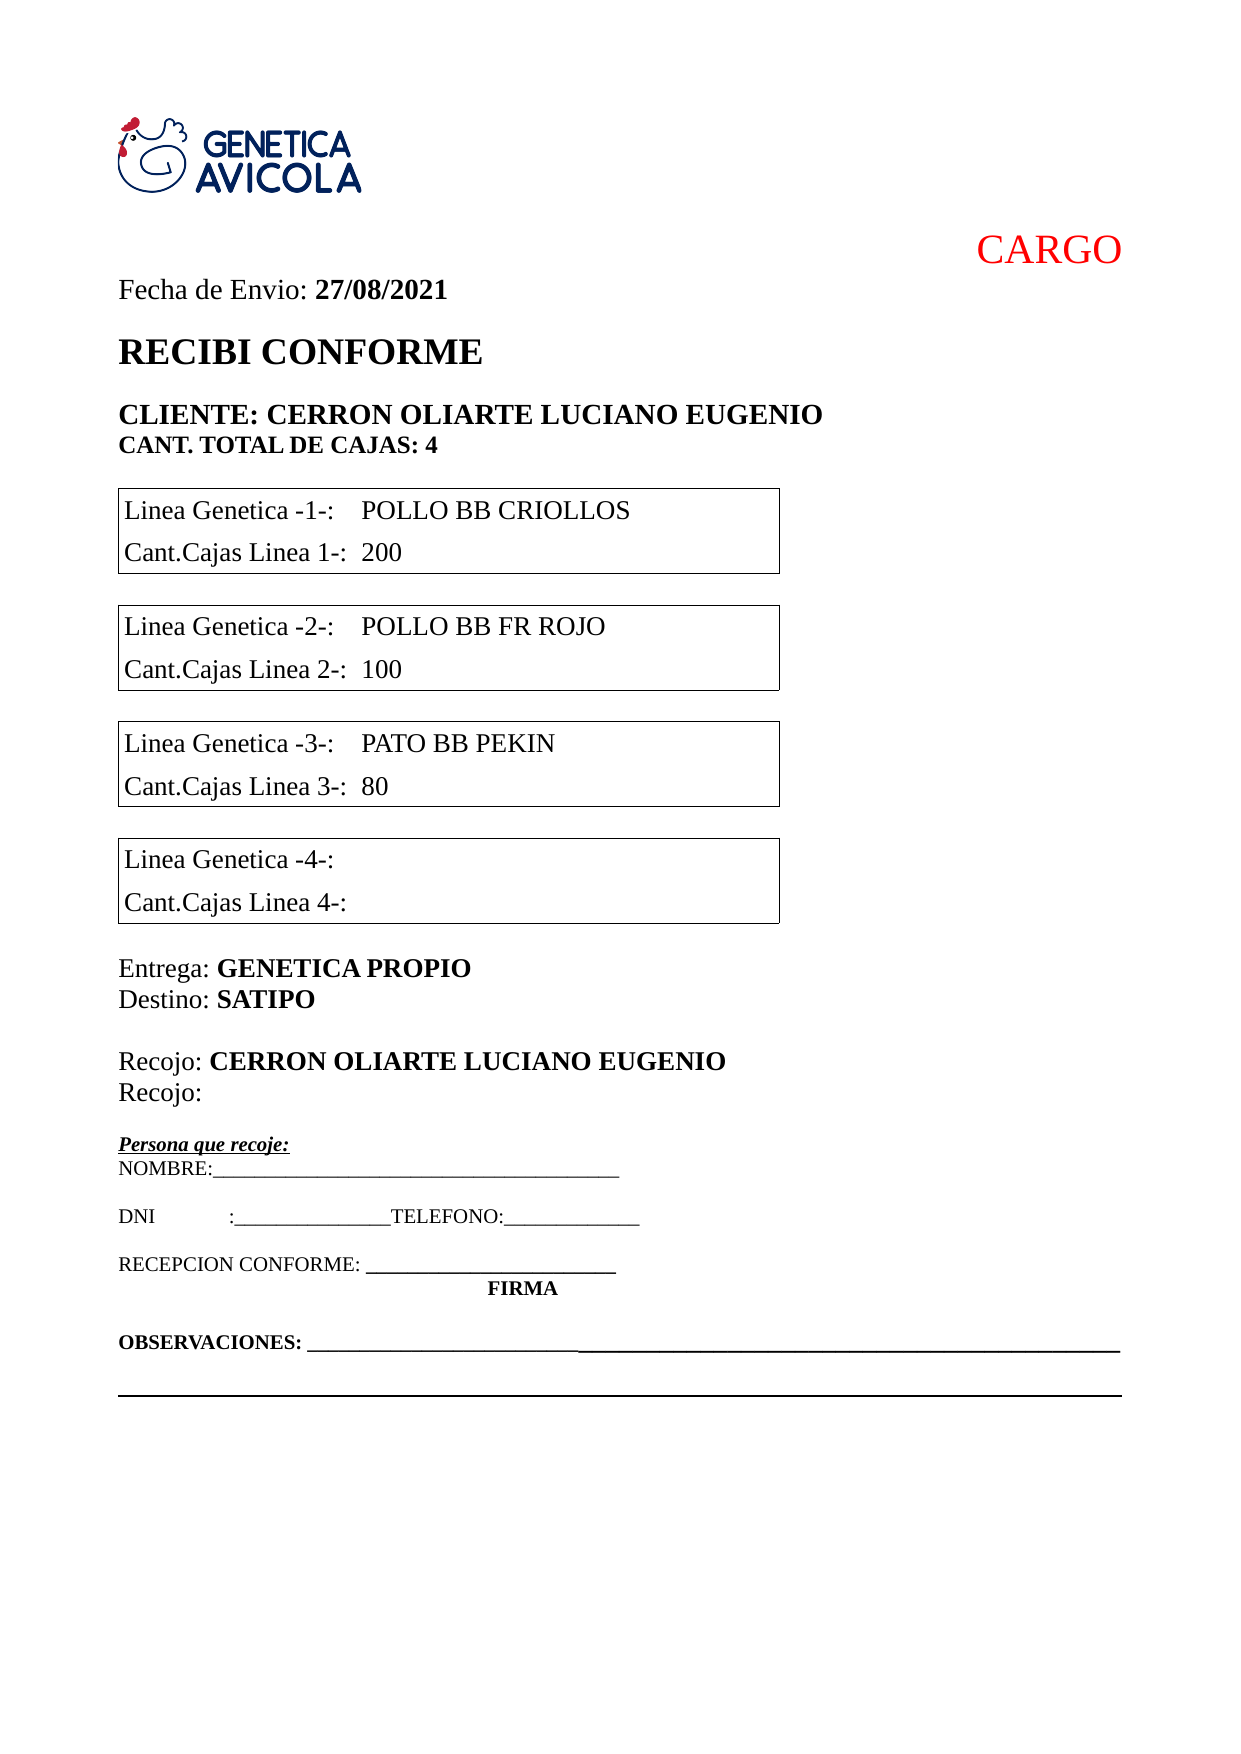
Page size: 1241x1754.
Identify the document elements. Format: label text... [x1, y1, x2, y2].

table_cell [356, 839, 779, 880]
picture [117, 117, 362, 193]
text Recojo: CERRON OLIARTE LUCIANO EUGENIO [118, 1045, 1122, 1076]
table_cell Cant.Cajas Linea 1-: [119, 531, 356, 573]
table_cell Linea Genetica -2-: [119, 606, 356, 647]
text OBSERVACIONES: __________________________________________________________________ [118, 1324, 1122, 1355]
text NOMBRE:_______________________________________ [118, 1156, 1122, 1180]
text Persona que recoje: [118, 1132, 1122, 1156]
table_cell [118, 807, 356, 838]
table_cell [118, 574, 356, 604]
table_cell Linea Genetica -4-: [119, 839, 356, 880]
table_cell [356, 880, 779, 923]
text Entrega: GENETICA PROPIO [118, 952, 1122, 983]
table_cell PATO BB PEKIN [356, 722, 779, 764]
table_cell [356, 691, 779, 721]
text Fecha de Envio: 27/08/2021 [118, 272, 1122, 306]
table_cell 100 [356, 647, 779, 690]
text CANT. TOTAL DE CAJAS: 4 [118, 431, 1122, 459]
table_cell POLLO BB FR ROJO [356, 606, 779, 647]
table_header POLLO BB CRIOLLOS [356, 489, 779, 531]
table_cell Cant.Cajas Linea 3-: [119, 764, 356, 806]
table_cell Linea Genetica -3-: [119, 722, 356, 764]
table_cell [356, 574, 779, 604]
table_cell [356, 807, 779, 838]
text RECIBI CONFORME [118, 330, 1122, 373]
text Destino: SATIPO [118, 983, 1122, 1014]
text Recojo: [118, 1076, 1122, 1108]
text CLIENTE: CERRON OLIARTE LUCIANO EUGENIO [118, 397, 1122, 431]
text FIRMA [118, 1276, 1122, 1300]
table_cell 80 [356, 764, 779, 806]
text CARGO [118, 224, 1122, 272]
text RECEPCION CONFORME: ________________________ [118, 1252, 1122, 1276]
table_header Linea Genetica -1-: [119, 489, 356, 531]
table_cell [118, 691, 356, 721]
table_cell 200 [356, 531, 779, 573]
table_cell Cant.Cajas Linea 2-: [119, 647, 356, 690]
text DNI :_______________TELEFONO:_____________ [118, 1204, 1122, 1228]
table_cell Cant.Cajas Linea 4-: [119, 880, 356, 923]
